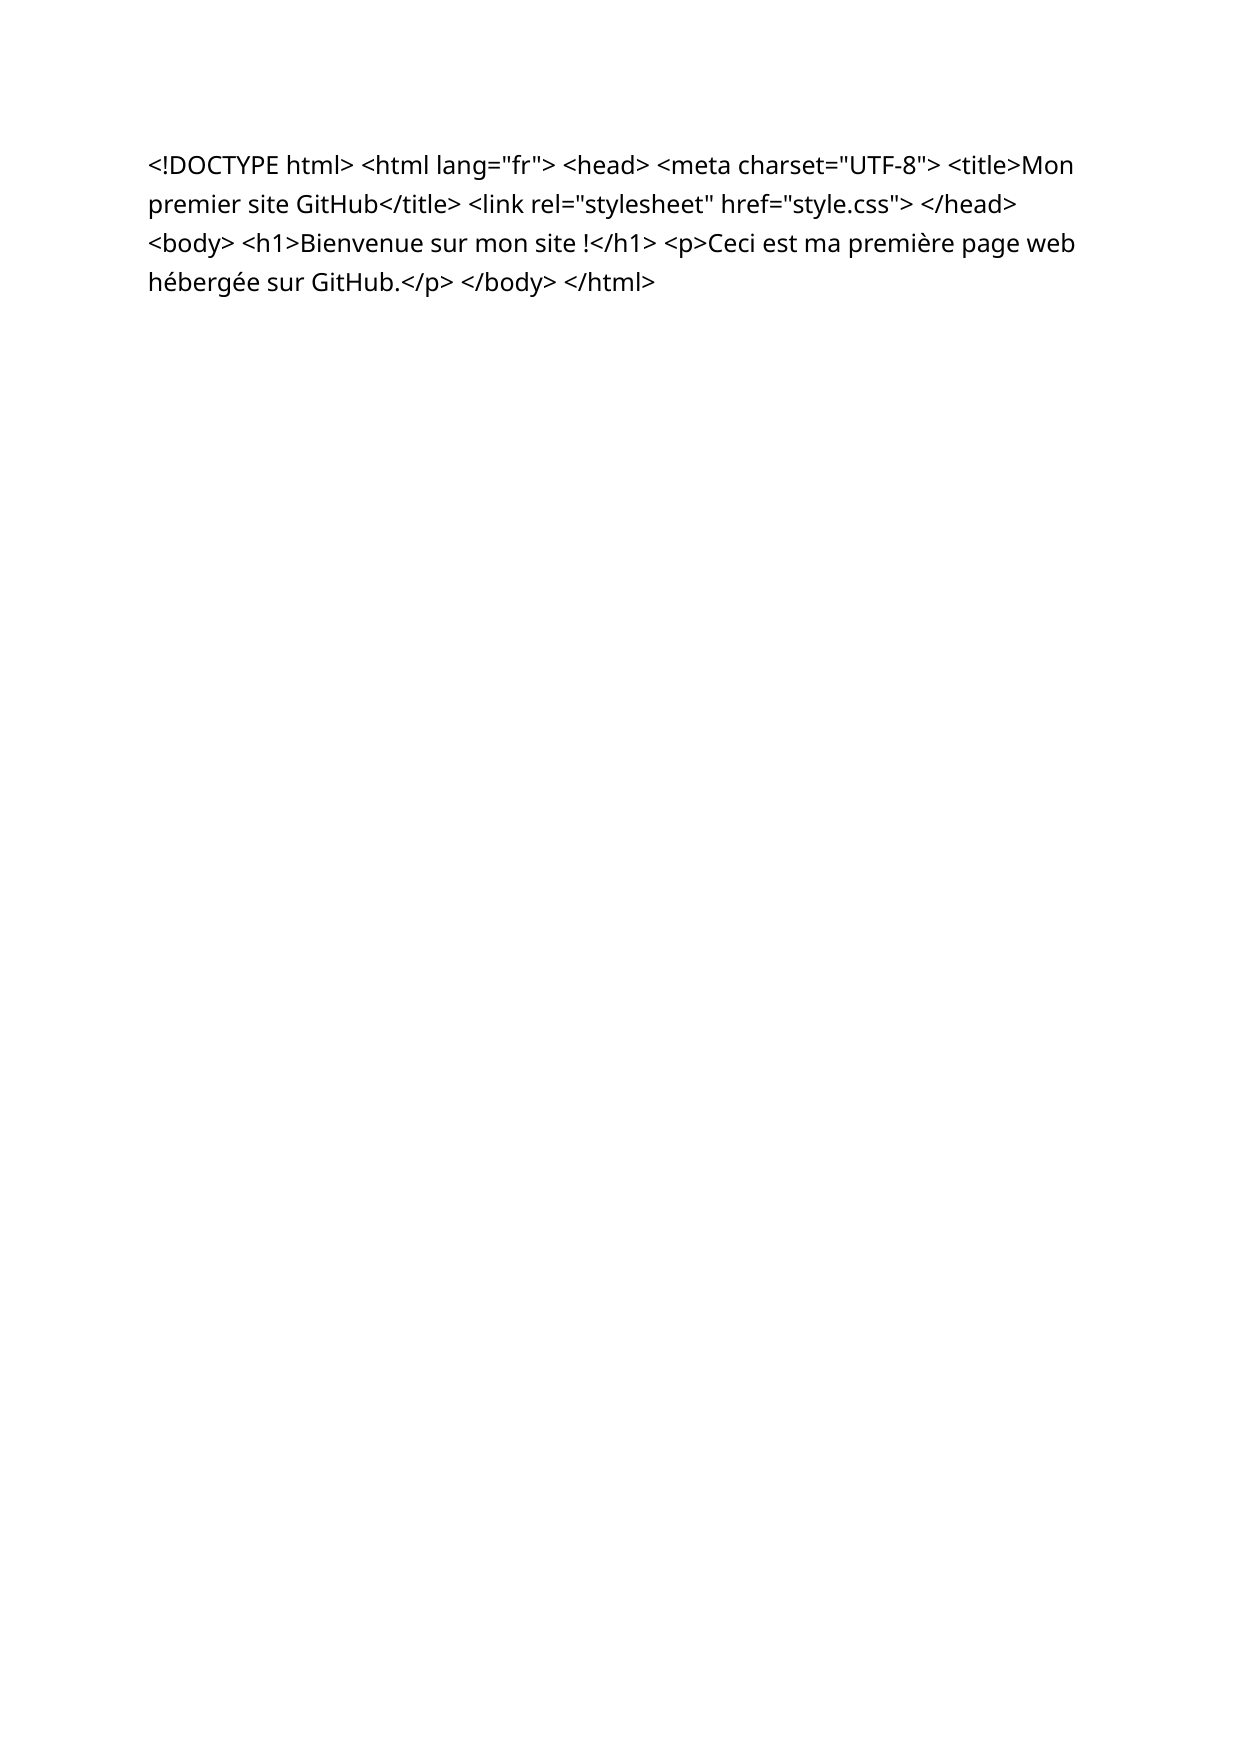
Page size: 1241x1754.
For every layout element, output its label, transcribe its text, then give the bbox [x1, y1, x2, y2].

text <!DOCTYPE html> <html lang="fr"> <head> <meta charset="UTF-8"> <title>Mon premier site GitHub</title> <link rel="stylesheet" href="style.css"> </head> <body> <h1>Bienvenue sur mon site !</h1> <p>Ceci est ma première page web hébergée sur GitHub.</p> </body> </html> [148, 148, 1093, 299]
